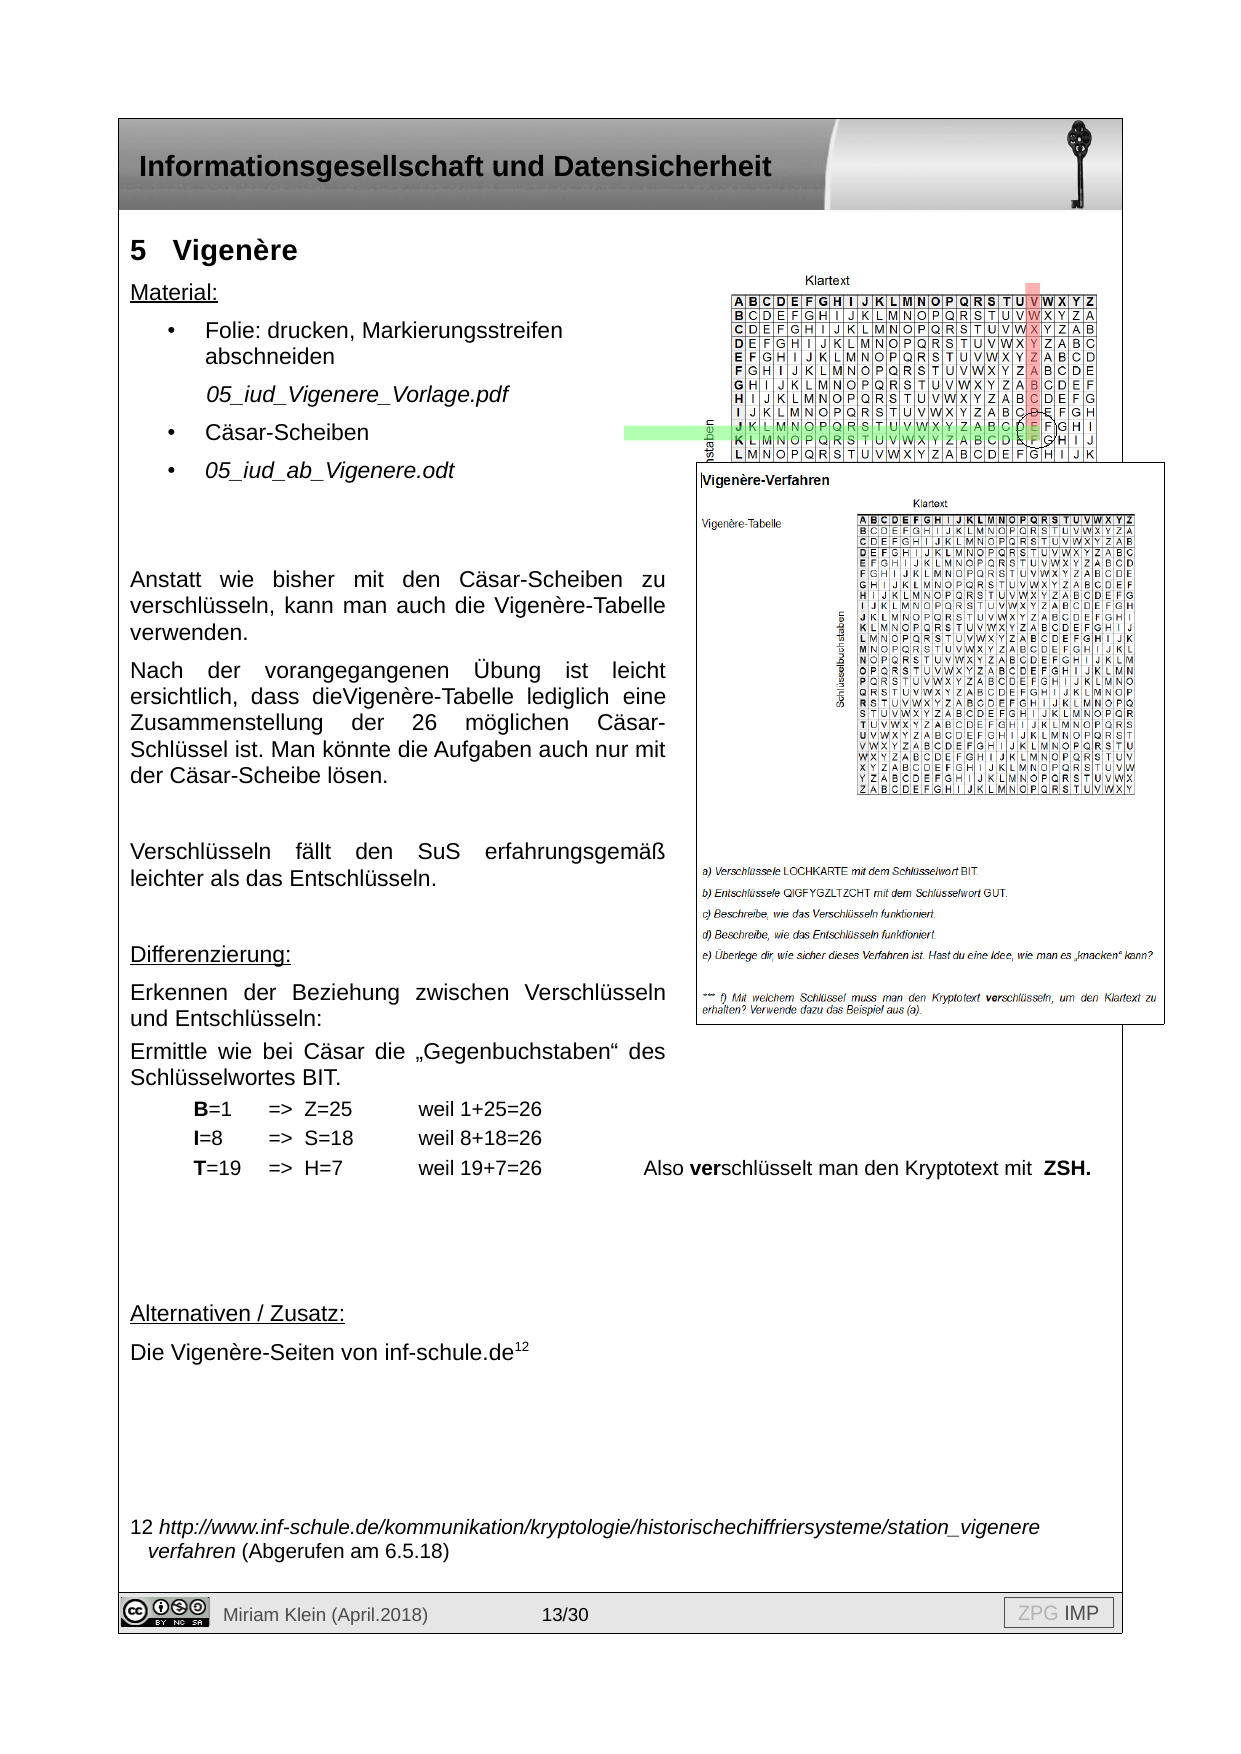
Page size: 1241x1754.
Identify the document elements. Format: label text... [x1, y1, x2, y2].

picture [120, 1597, 210, 1627]
text Alternativen / Zusatz: [130, 1300, 1110, 1327]
subtitle Vigenère [130, 233, 1110, 267]
text [1099, 278, 1110, 305]
text Differenzierung: [130, 941, 696, 967]
text B=1 => Z=25 weil 1+25=26 [119, 1096, 1092, 1120]
list [1099, 317, 1122, 369]
list Cäsar-Scheiben [167, 419, 701, 446]
list [1099, 419, 1122, 446]
text I=8 => S=18 weil 8+18=26 [119, 1126, 1092, 1150]
text Material: [130, 278, 701, 305]
text Ermittle wie bei Cäsar die „Gegenbuchstaben“ des Schlüsselwortes BIT. [130, 1038, 1110, 1090]
list 05_iud_ab_Vigenere.odt [167, 457, 701, 484]
picture [698, 465, 1161, 1022]
list [697, 463, 1164, 1024]
list Folie: drucken, Markierungsstreifen abschneiden [167, 317, 701, 369]
text http://www.inf-schule.de/kommunikation/kryptologie/historischechiffriersysteme/station_vigenere verfahren (Abgerufen am 6.5.18) [130, 1514, 1122, 1562]
text Verschlüsseln fällt den SuS erfahrungsgemäß leichter als das Entschlüsseln. [130, 838, 696, 891]
text T=19 => H=7 weil 19+7=26 Also verschlüsselt man den Kryptotext mit ZSH. [119, 1156, 1092, 1180]
text Nach der vorangegangenen Übung ist leicht ersichtlich, dass dieVigenère-Tabelle lediglich eine Zusammenstellung der 26 möglichen Cäsar-Schlüssel ist. Man könnte die Aufgaben auch nur mit der Cäsar-Scheibe lösen. [130, 657, 696, 788]
text Anstatt wie bisher mit den Cäsar-Scheiben zu verschlüsseln, kann man auch die Vigenère-Tabelle verwenden. [130, 566, 696, 645]
picture [119, 119, 1122, 210]
text Die Vigenère-Seiten von inf-schule.de [130, 1338, 1110, 1365]
picture [701, 273, 1099, 462]
text 05_iud_Vigenere_Vorlage.pdf [193, 381, 701, 407]
text Erkennen der Beziehung zwischen Verschlüsseln und Entschlüsseln: [130, 979, 1110, 1032]
